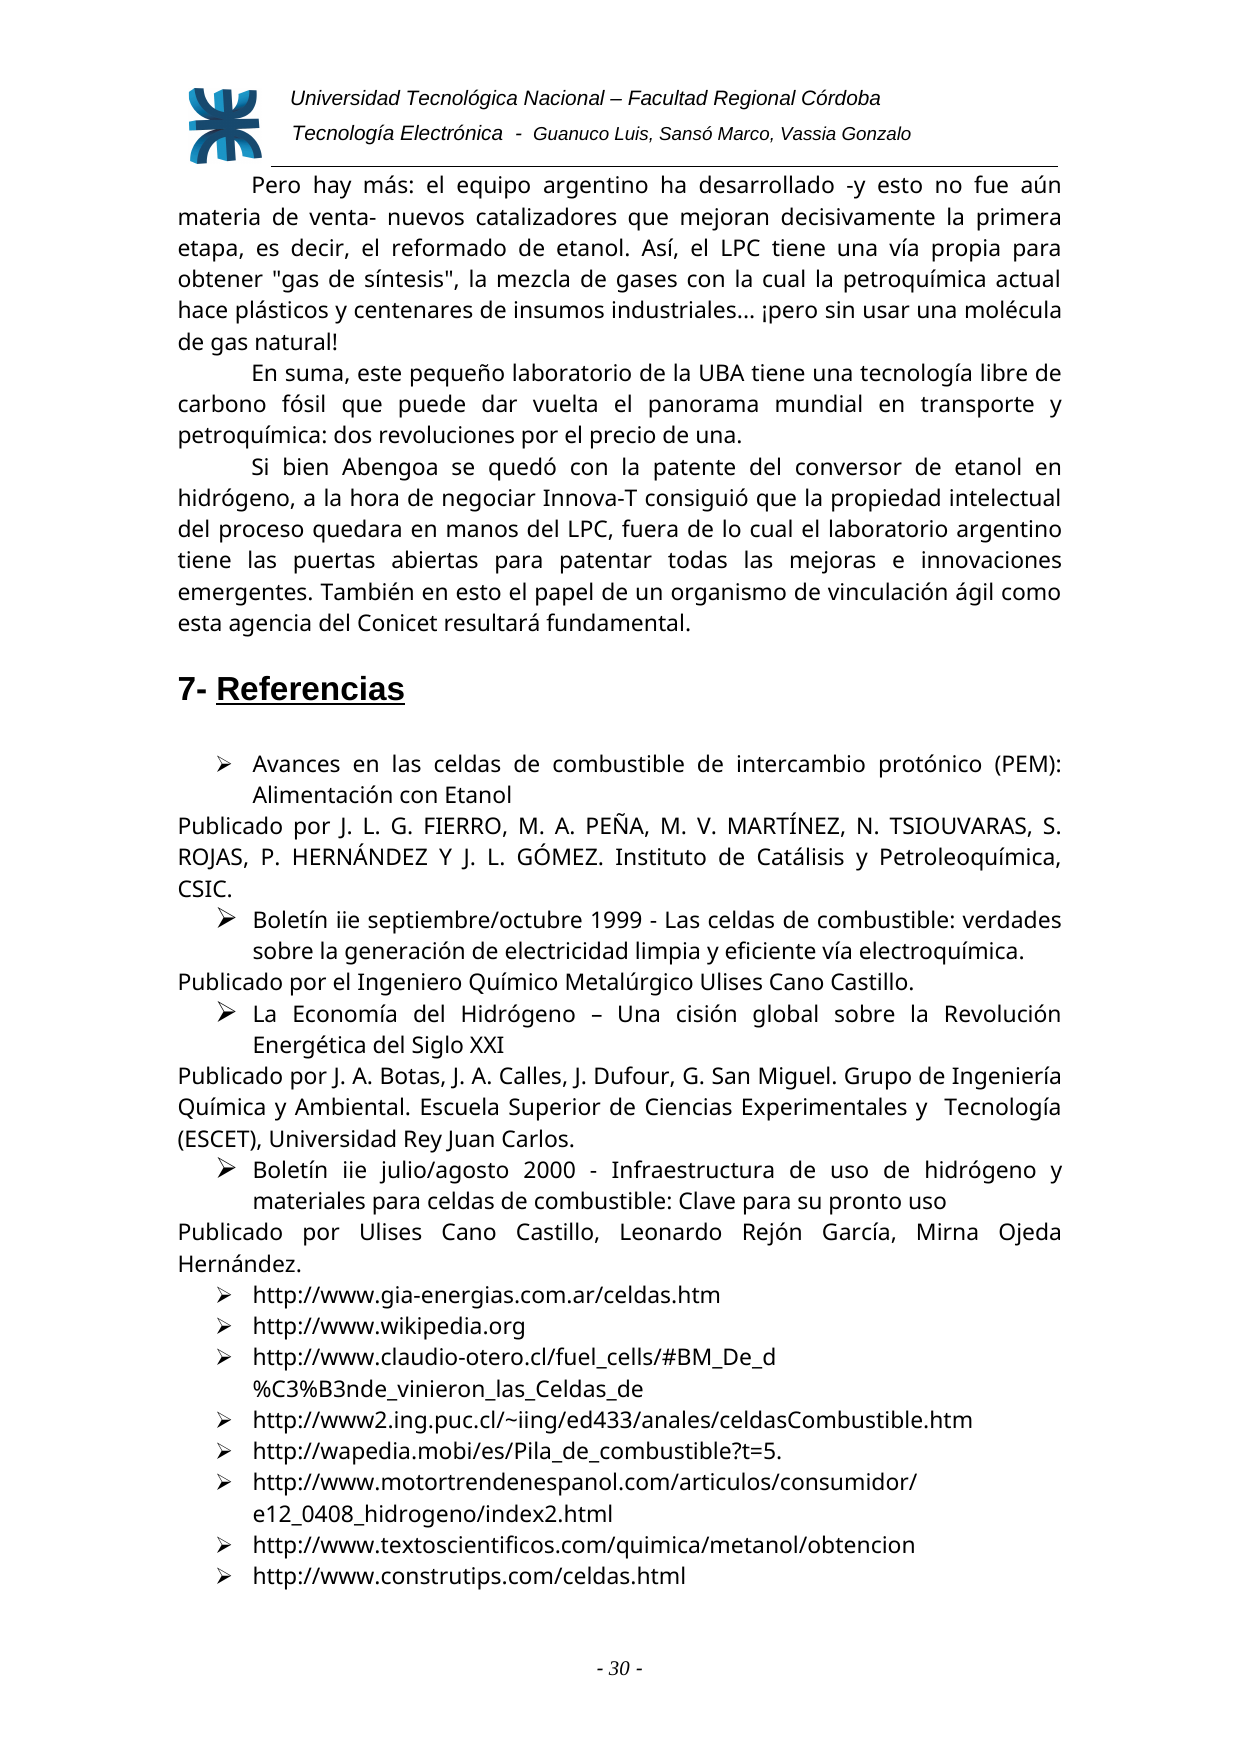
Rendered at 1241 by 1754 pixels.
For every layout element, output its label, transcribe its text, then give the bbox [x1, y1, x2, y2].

list La Economía del Hidrógeno – Una cisión global sobre la Revolución Energética del Siglo XXI [215, 997, 1063, 1060]
list http://www.motortrendenespanol.com/articulos/consumidor/e12_0408_hidrogeno/index2.html [215, 1466, 1063, 1529]
text Publicado por el Ingeniero Químico Metalúrgico Ulises Cano Castillo. [177, 966, 1063, 997]
list Boletín iie septiembre/octubre 1999 - Las celdas de combustible: verdades sobre la generación de electricidad limpia y eficiente vía electroquímica. [215, 904, 1063, 966]
list http://www.gia-energias.com.ar/celdas.htm [215, 1279, 1063, 1310]
text Si bien Abengoa se quedó con la patente del conversor de etanol en hidrógeno, a la hora de negociar Innova-T consiguió que la propiedad intelectual del proceso quedara en manos del LPC, fuera de lo cual el laboratorio argentino tiene las puertas abiertas para patentar todas las mejoras e innovaciones emergentes. También en esto el papel de un organismo de vinculación ágil como esta agencia del Conicet resultará fundamental. [177, 451, 1063, 638]
text 7- Referencias [177, 669, 1063, 708]
text Pero hay más: el equipo argentino ha desarrollado -y esto no fue aún materia de venta- nuevos catalizadores que mejoran decisivamente la primera etapa, es decir, el reformado de etanol. Así, el LPC tiene una vía propia para obtener "gas de síntesis", la mezcla de gases con la cual la petroquímica actual hace plásticos y centenares de insumos industriales... ¡pero sin usar una molécula de gas natural! [177, 169, 1063, 357]
list http://www.construtips.com/celdas.html [215, 1560, 1063, 1591]
text Publicado por J. A. Botas, J. A. Calles, J. Dufour, G. San Miguel. Grupo de Ingeniería Química y Ambiental. Escuela Superior de Ciencias Experimentales y Tecnología (ESCET), Universidad Rey Juan Carlos. [177, 1060, 1063, 1154]
text En suma, este pequeño laboratorio de la UBA tiene una tecnología libre de carbono fósil que puede dar vuelta el panorama mundial en transporte y petroquímica: dos revoluciones por el precio de una. [177, 357, 1063, 451]
list http://www.wikipedia.org [215, 1310, 1063, 1341]
list http://www.claudio-otero.cl/fuel_cells/#BM_De_d%C3%B3nde_vinieron_las_Celdas_de [215, 1341, 1063, 1404]
list Boletín iie julio/agosto 2000 - Infraestructura de uso de hidrógeno y materiales para celdas de combustible: Clave para su pronto uso [215, 1154, 1063, 1216]
text Publicado por Ulises Cano Castillo, Leonardo Rejón García, Mirna Ojeda Hernández. [177, 1216, 1063, 1279]
list http://wapedia.mobi/es/Pila_de_combustible?t=5. [215, 1435, 1063, 1466]
list Avances en las celdas de combustible de intercambio protónico (PEM): Alimentación con Etanol [215, 747, 1063, 810]
text Publicado por J. L. G. FIERRO, M. A. PEÑA, M. V. MARTÍNEZ, N. TSIOUVARAS, S. ROJAS, P. HERNÁNDEZ Y J. L. GÓMEZ. Instituto de Catálisis y Petroleoquímica, CSIC. [177, 810, 1063, 904]
list http://www.textoscientificos.com/quimica/metanol/obtencion [215, 1529, 1063, 1560]
list http://www2.ing.puc.cl/~iing/ed433/anales/celdasCombustible.htm [215, 1404, 1063, 1435]
picture [188, 88, 262, 164]
